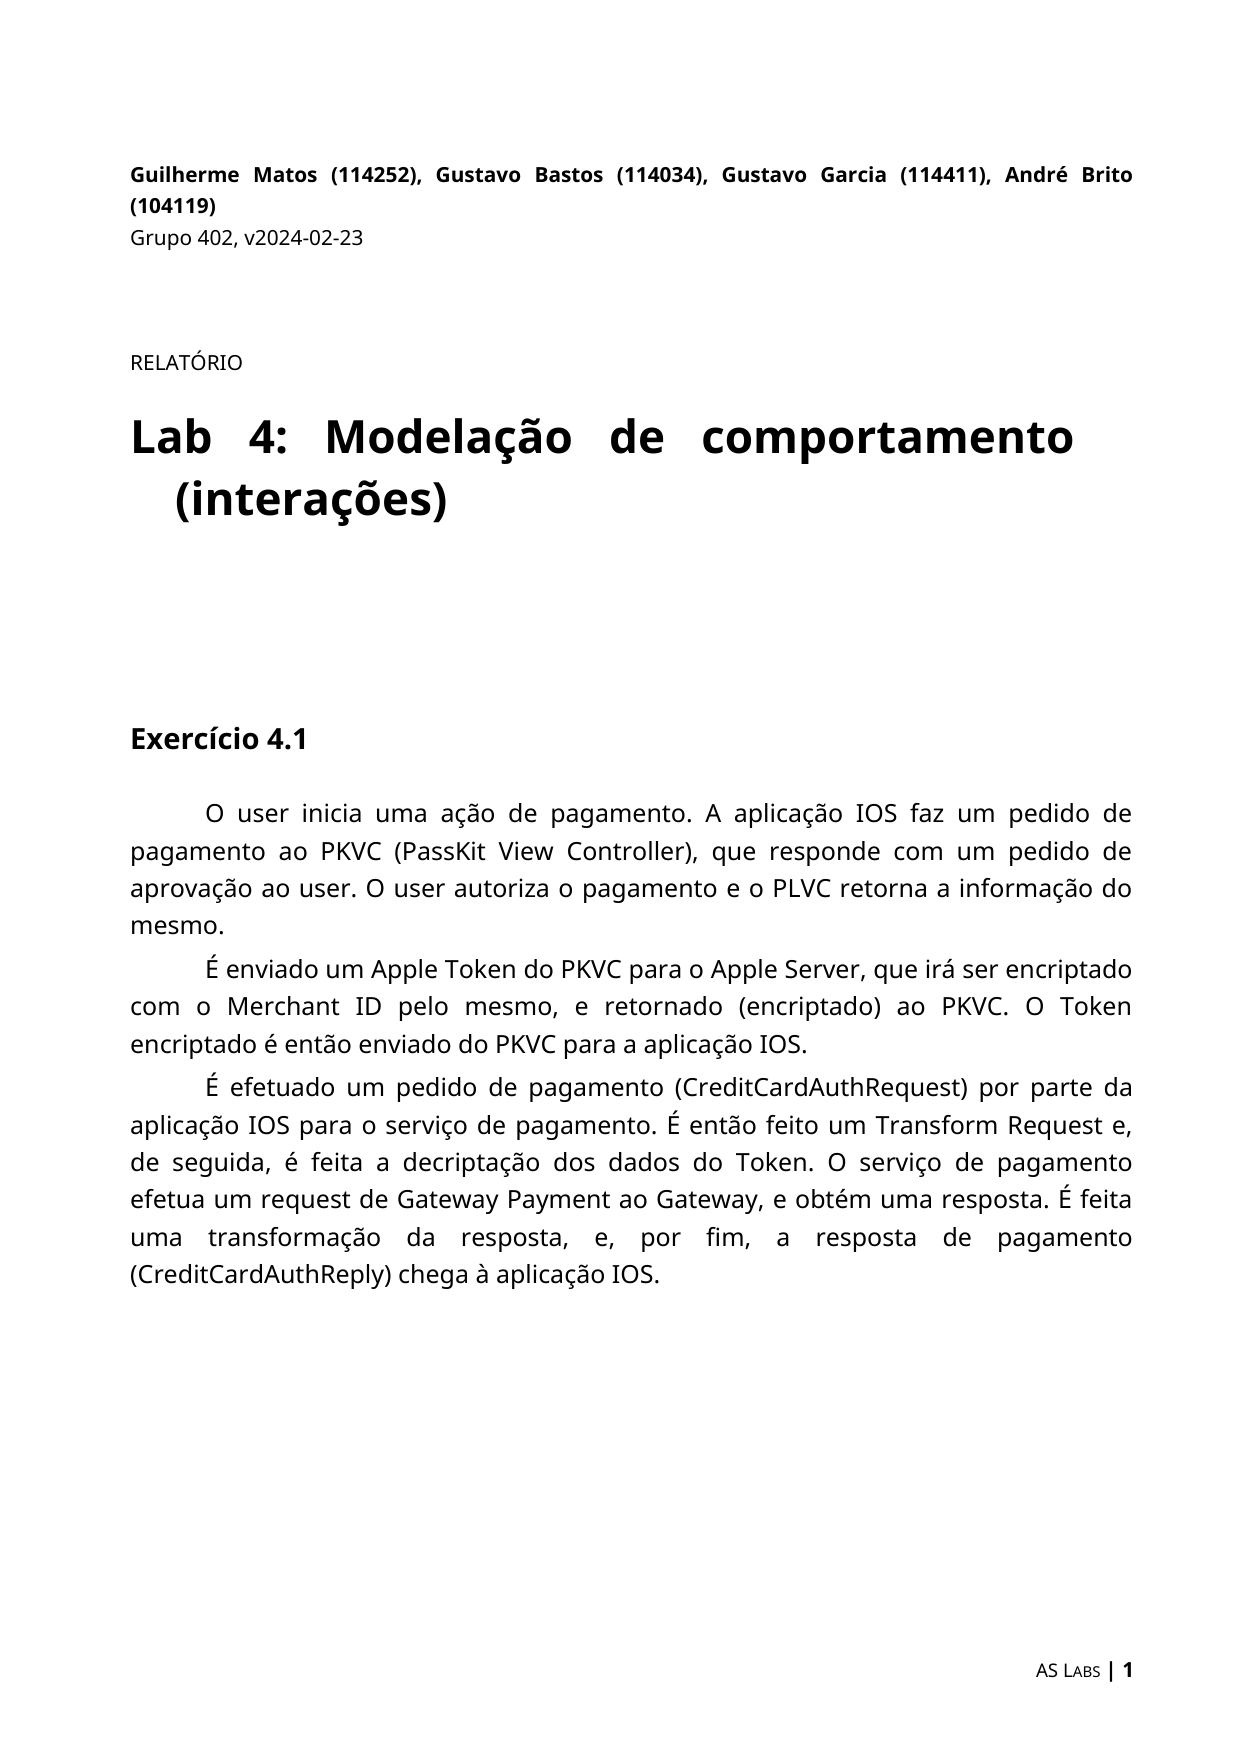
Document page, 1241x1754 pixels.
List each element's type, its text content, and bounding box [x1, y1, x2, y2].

subtitle Exercício 4.1 [130, 718, 1134, 758]
text RELATÓRIO [130, 348, 1134, 376]
text Guilherme Matos (114252), Gustavo Bastos (114034), Gustavo Garcia (114411), André Brito (104119) [130, 160, 1134, 220]
list É efetuado um pedido de pagamento (CreditCardAuthRequest) por parte da aplicação IOS para o serviço de pagamento. É então feito um Transform Request e, de seguida, é feita a decriptação dos dados do Token. O serviço de pagamento efetua um request de Gateway Payment ao Gateway, e obtém uma resposta. É feita uma transformação da resposta, e, por fim, a resposta de pagamento (CreditCardAuthReply) chega à aplicação IOS. [130, 1070, 1134, 1291]
title Lab 4: Modelação de comportamento (interações) [130, 404, 1075, 529]
list O user inicia uma ação de pagamento. A aplicação IOS faz um pedido de pagamento ao PKVC (PassKit View Controller), que responde com um pedido de aprovação ao user. O user autoriza o pagamento e o PLVC retorna a informação do mesmo. [130, 796, 1134, 942]
list É enviado um Apple Token do PKVC para o Apple Server, que irá ser encriptado com o Merchant ID pelo mesmo, e retornado (encriptado) ao PKVC. O Token encriptado é então enviado do PKVC para a aplicação IOS. [130, 952, 1134, 1060]
text Grupo 402, v2024-02-23 [130, 223, 1134, 251]
